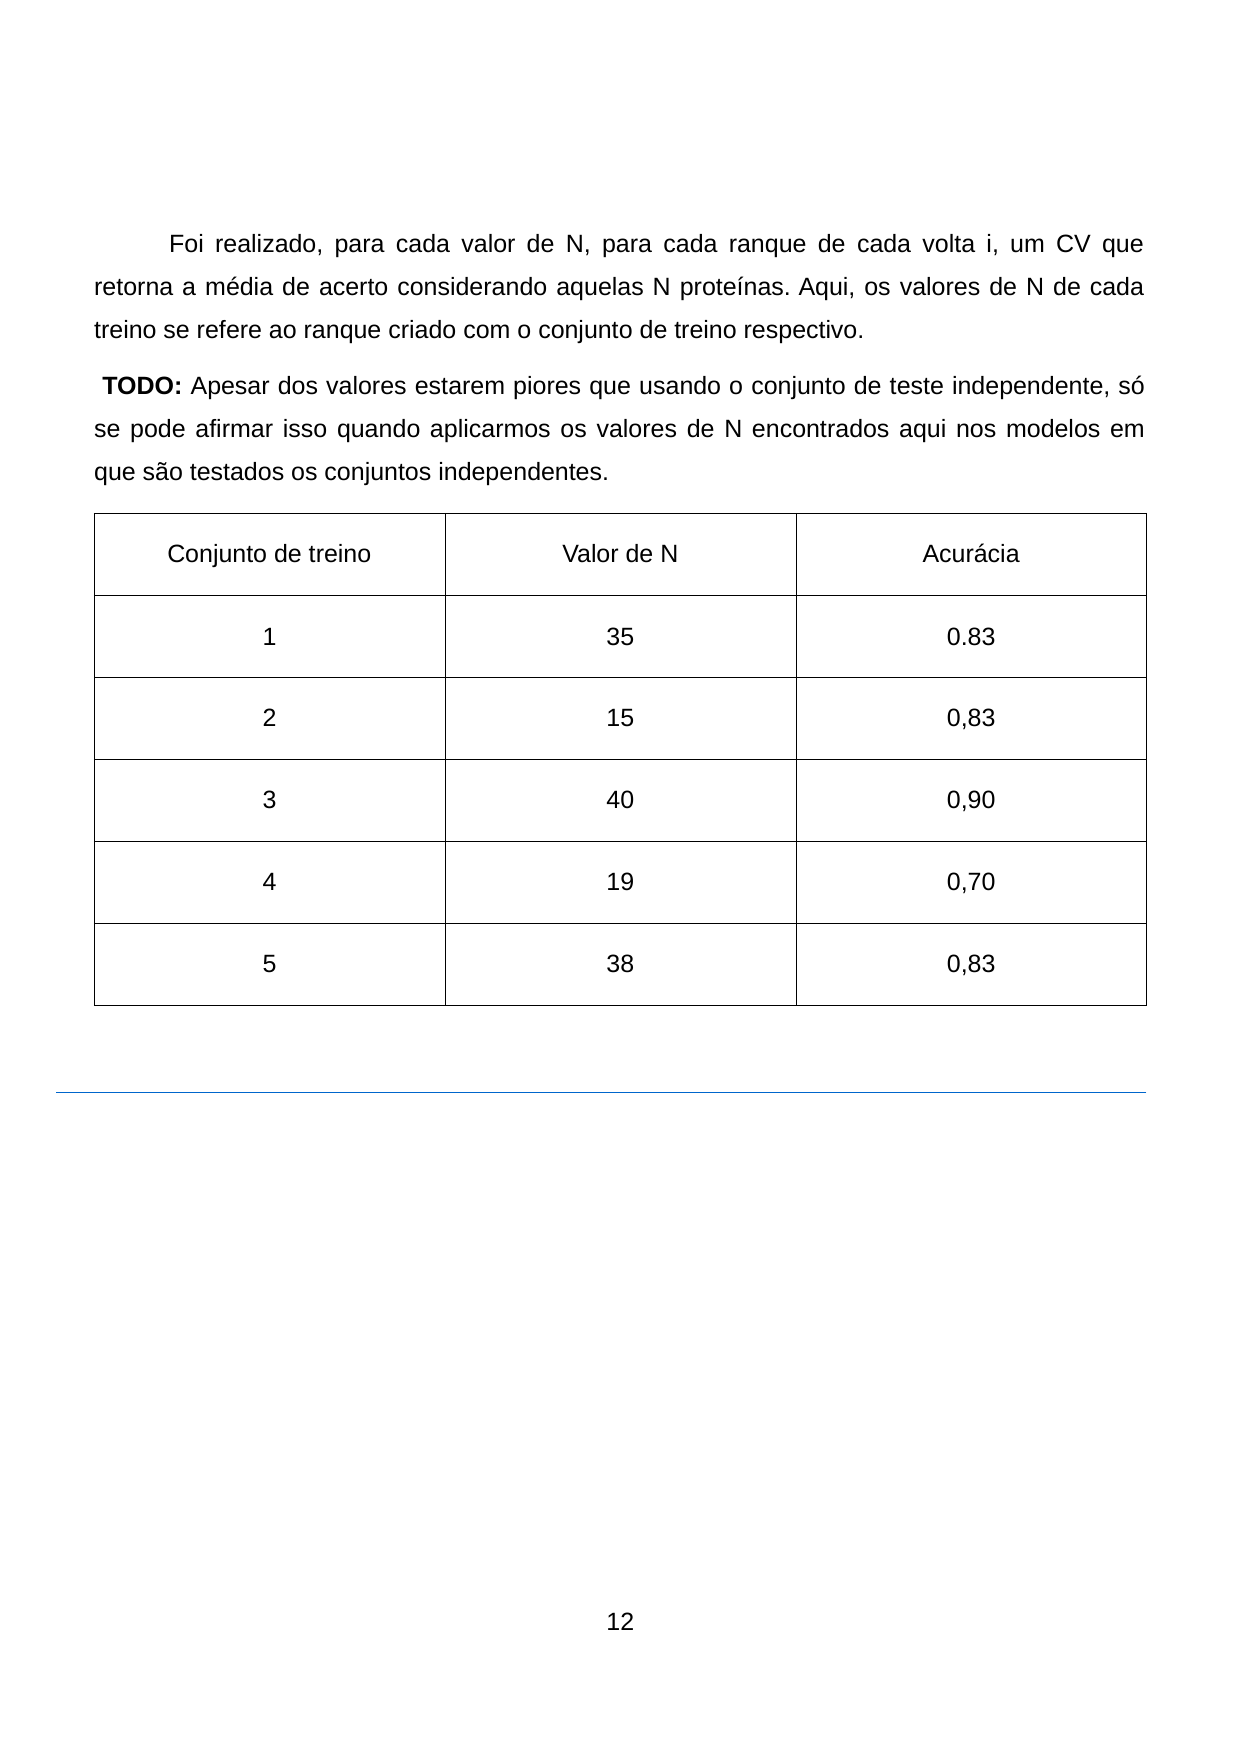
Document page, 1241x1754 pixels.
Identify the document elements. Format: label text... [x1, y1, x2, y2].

table_cell 19 [446, 842, 796, 923]
table_header Acurácia [797, 514, 1146, 595]
table_cell 5 [95, 924, 445, 1005]
table_cell 0,83 [797, 924, 1146, 1005]
table_cell 35 [446, 596, 796, 677]
text TODO: Apesar dos valores estarem piores que usando o conjunto de teste independente, só se pode afirmar isso quando aplicarmos os valores de N encontrados aqui nos modelos em que são testados os conjuntos independentes. [94, 371, 1146, 486]
table_header Conjunto de treino [95, 514, 445, 595]
table_cell 0,83 [797, 678, 1146, 759]
table_cell 40 [446, 760, 796, 841]
table_cell 0,70 [797, 842, 1146, 923]
table_cell 1 [95, 596, 445, 677]
table_cell 3 [95, 760, 445, 841]
table_cell 0,90 [797, 760, 1146, 841]
table_cell 0.83 [797, 596, 1146, 677]
table_cell 4 [95, 842, 445, 923]
table_header Valor de N [446, 514, 796, 595]
table_cell 15 [446, 678, 796, 759]
table_cell 2 [95, 678, 445, 759]
text Foi realizado, para cada valor de N, para cada ranque de cada volta i, um CV que retorna a média de acerto considerando aquelas N proteínas. Aqui, os valores de N de cada treino se refere ao ranque criado com o conjunto de treino respectivo. [94, 229, 1146, 344]
table_cell 38 [446, 924, 796, 1005]
